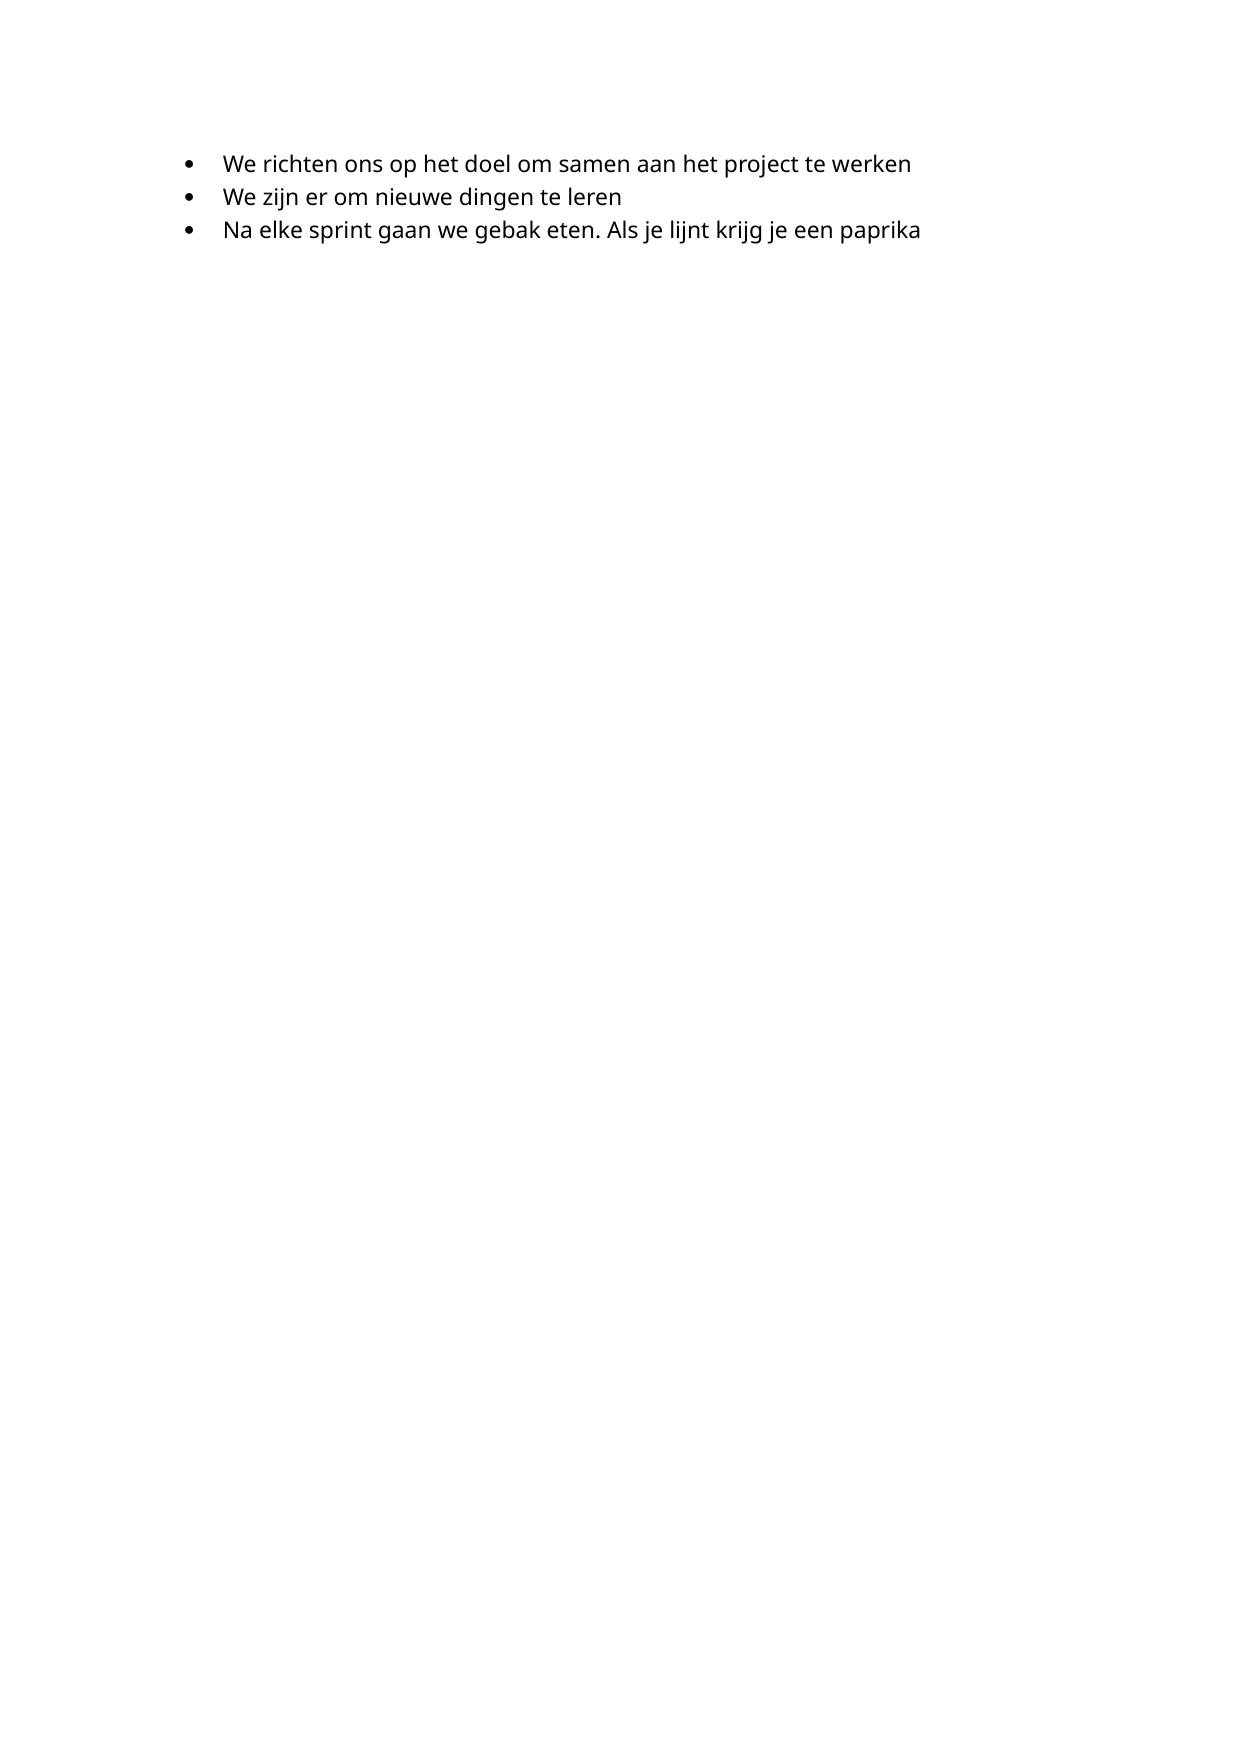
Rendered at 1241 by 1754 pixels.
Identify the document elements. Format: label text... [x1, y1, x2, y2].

list We zijn er om nieuwe dingen te leren [185, 181, 1093, 212]
list We richten ons op het doel om samen aan het project te werken [185, 148, 1093, 179]
list Na elke sprint gaan we gebak eten. Als je lijnt krijg je een paprika [185, 214, 1093, 246]
